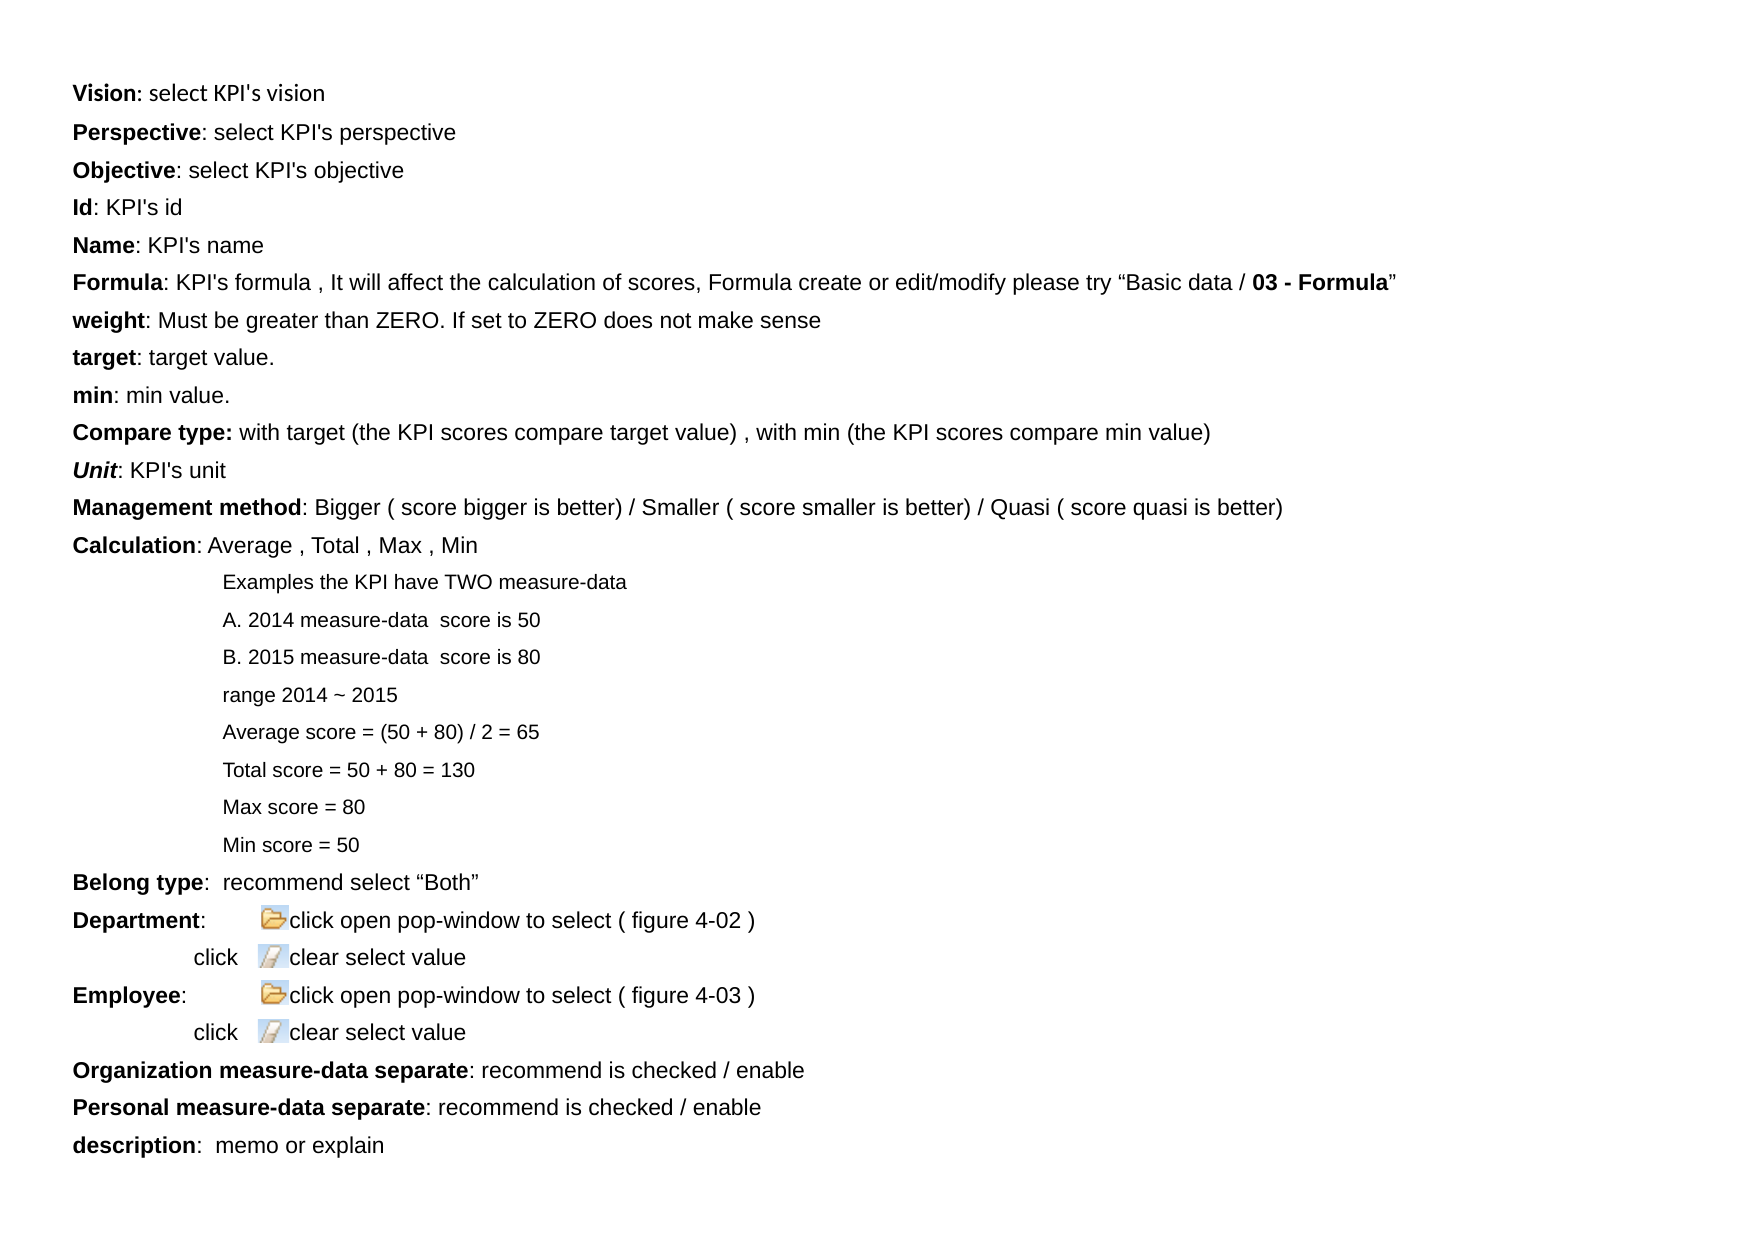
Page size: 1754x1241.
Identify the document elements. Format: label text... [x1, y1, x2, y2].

text Organization measure-data separate: recommend is checked / enable [72, 1051, 1679, 1089]
text click clear select value [72, 1014, 1679, 1051]
text Min score = 50 [72, 826, 1679, 864]
text description: memo or explain [72, 1126, 1679, 1164]
text Department: click open pop-window to select ( figure 4-02 ) [72, 901, 1679, 939]
text Compare type: with target (the KPI scores compare target value) , with min (the KPI scores compare min value) [72, 414, 1679, 451]
text Examples the KPI have TWO measure-data [72, 564, 1679, 601]
text B. 2015 measure-data score is 80 [72, 639, 1679, 676]
text Vision: select KPI's vision [72, 76, 1679, 114]
text Belong type: recommend select “Both” [72, 864, 1679, 901]
text Objective: select KPI's objective [72, 151, 1679, 189]
text range 2014 ~ 2015 [72, 676, 1679, 714]
text A. 2014 measure-data score is 50 [72, 601, 1679, 639]
text Name: KPI's name [72, 226, 1679, 264]
text Total score = 50 + 80 = 130 [72, 751, 1679, 789]
text Average score = (50 + 80) / 2 = 65 [72, 714, 1679, 751]
text Employee: click open pop-window to select ( figure 4-03 ) [72, 976, 1679, 1014]
text Perspective: select KPI's perspective [72, 114, 1679, 151]
text weight: Must be greater than ZERO. If set to ZERO does not make sense [72, 301, 1679, 339]
text target: target value. [72, 339, 1679, 376]
text click clear select value [72, 939, 1679, 976]
text Personal measure-data separate: recommend is checked / enable [72, 1089, 1679, 1126]
text min: min value. [72, 376, 1679, 414]
text Max score = 80 [72, 789, 1679, 826]
text Management method: Bigger ( score bigger is better) / Smaller ( score smaller is better) / Quasi ( score quasi is better) [72, 489, 1679, 526]
text Formula: KPI's formula , It will affect the calculation of scores, Formula create or edit/modify please try “Basic data / 03 - Formula” [72, 264, 1679, 301]
text Unit: KPI's unit [72, 451, 1679, 489]
text Calculation: Average , Total , Max , Min [72, 526, 1679, 564]
text Id: KPI's id [72, 189, 1679, 226]
